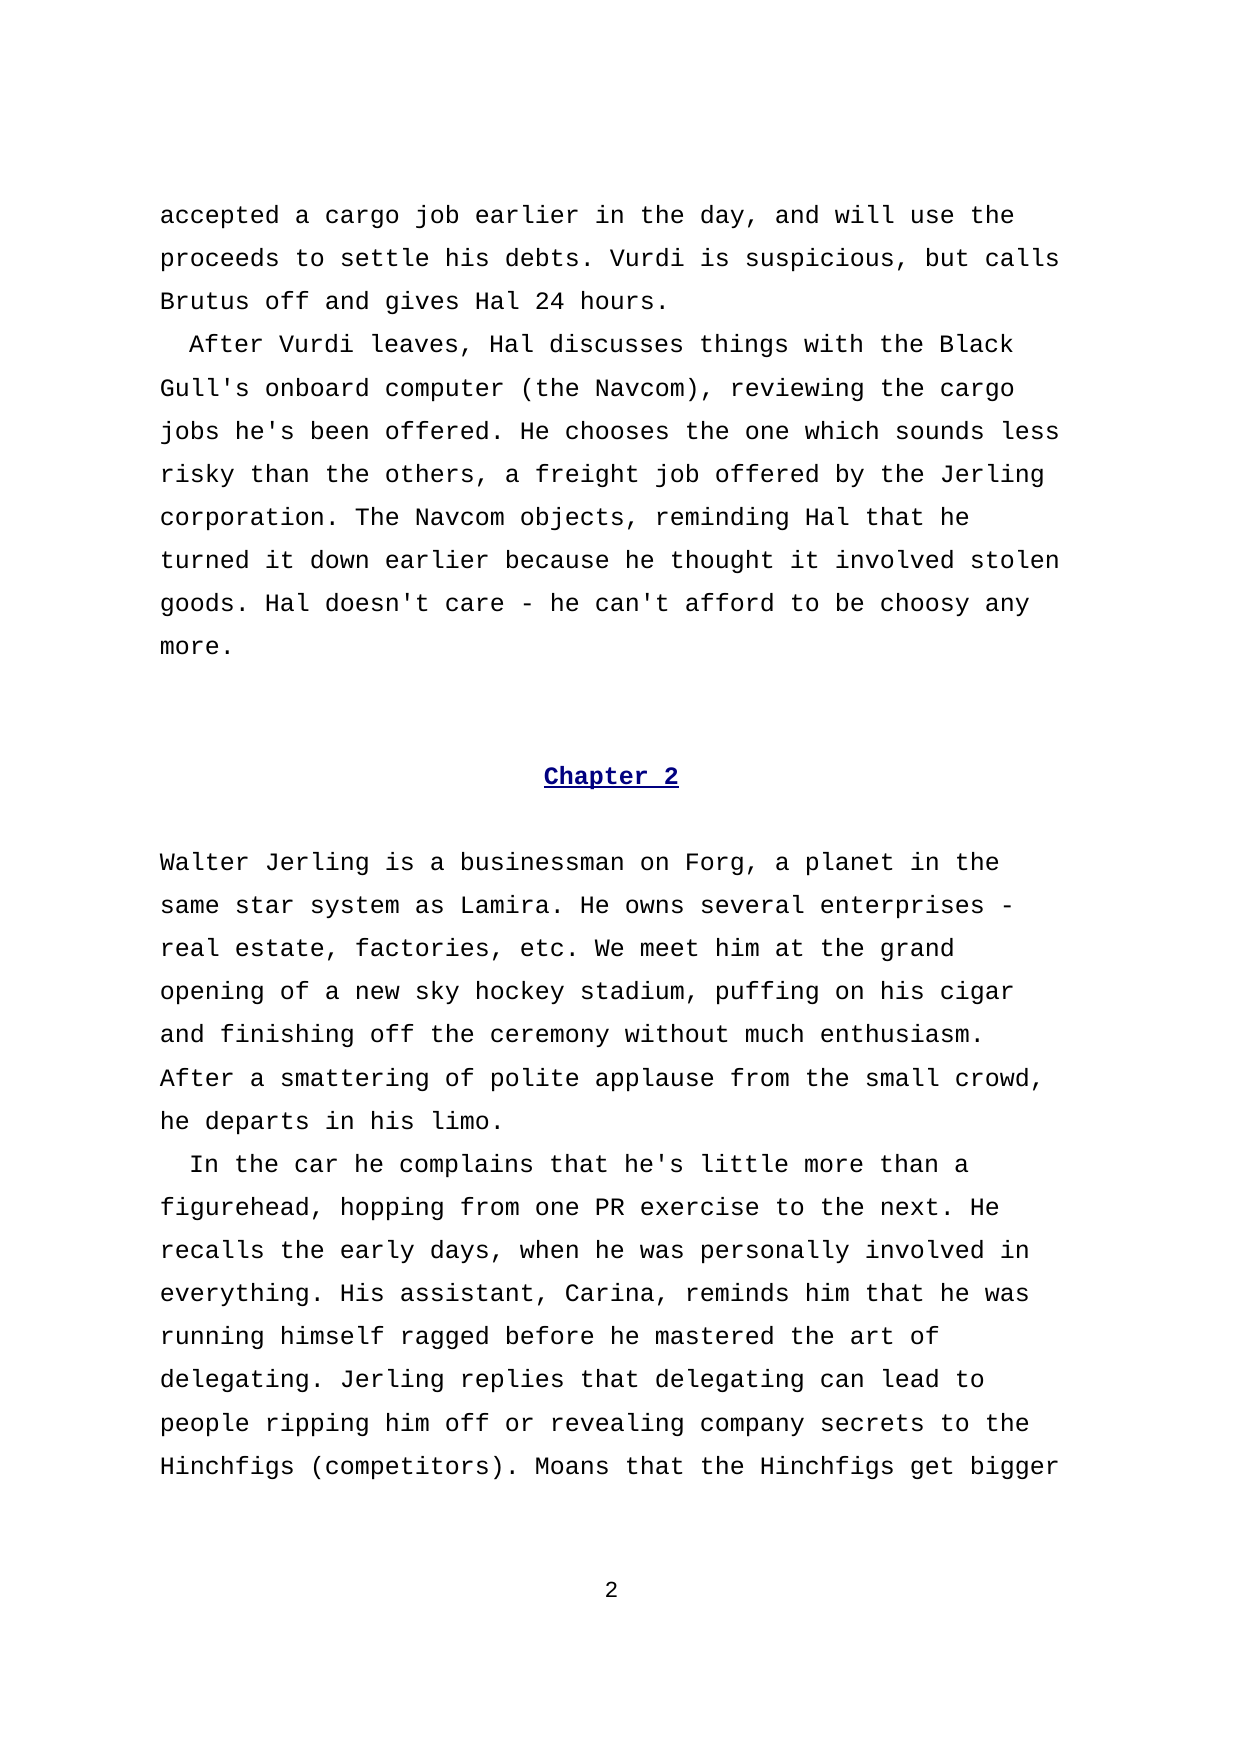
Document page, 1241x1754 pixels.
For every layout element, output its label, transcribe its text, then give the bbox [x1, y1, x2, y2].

subtitle Chapter 2 [159, 749, 1063, 793]
text accepted a cargo job earlier in the day, and will use the proceeds to settle his debts. Vurdi is suspicious, but calls Brutus off and gives Hal 24 hours. [159, 189, 1063, 318]
text In the car he complains that he's little more than a figurehead, hopping from one PR exercise to the next. He recalls the early days, when he was personally involved in everything. His assistant, Carina, reminds him that he was running himself ragged before he mastered the art of delegating. Jerling replies that delegating can lead to people ripping him off or revealing company secrets to the Hinchfigs (competitors). Moans that the Hinchfigs get bigger [159, 1138, 1063, 1483]
text After Vurdi leaves, Hal discusses things with the Black Gull's onboard computer (the Navcom), reviewing the cargo jobs he's been offered. He chooses the one which sounds less risky than the others, a freight job offered by the Jerling corporation. The Navcom objects, reminding Hal that he turned it down earlier because he thought it involved stolen goods. Hal doesn't care - he can't afford to be choosy any more. [159, 318, 1063, 663]
text Walter Jerling is a businessman on Forg, a planet in the same star system as Lamira. He owns several enterprises - real estate, factories, etc. We meet him at the grand opening of a new sky hockey stadium, puffing on his cigar and finishing off the ceremony without much enthusiasm. After a smattering of polite applause from the small crowd, he departs in his limo. [159, 836, 1063, 1138]
